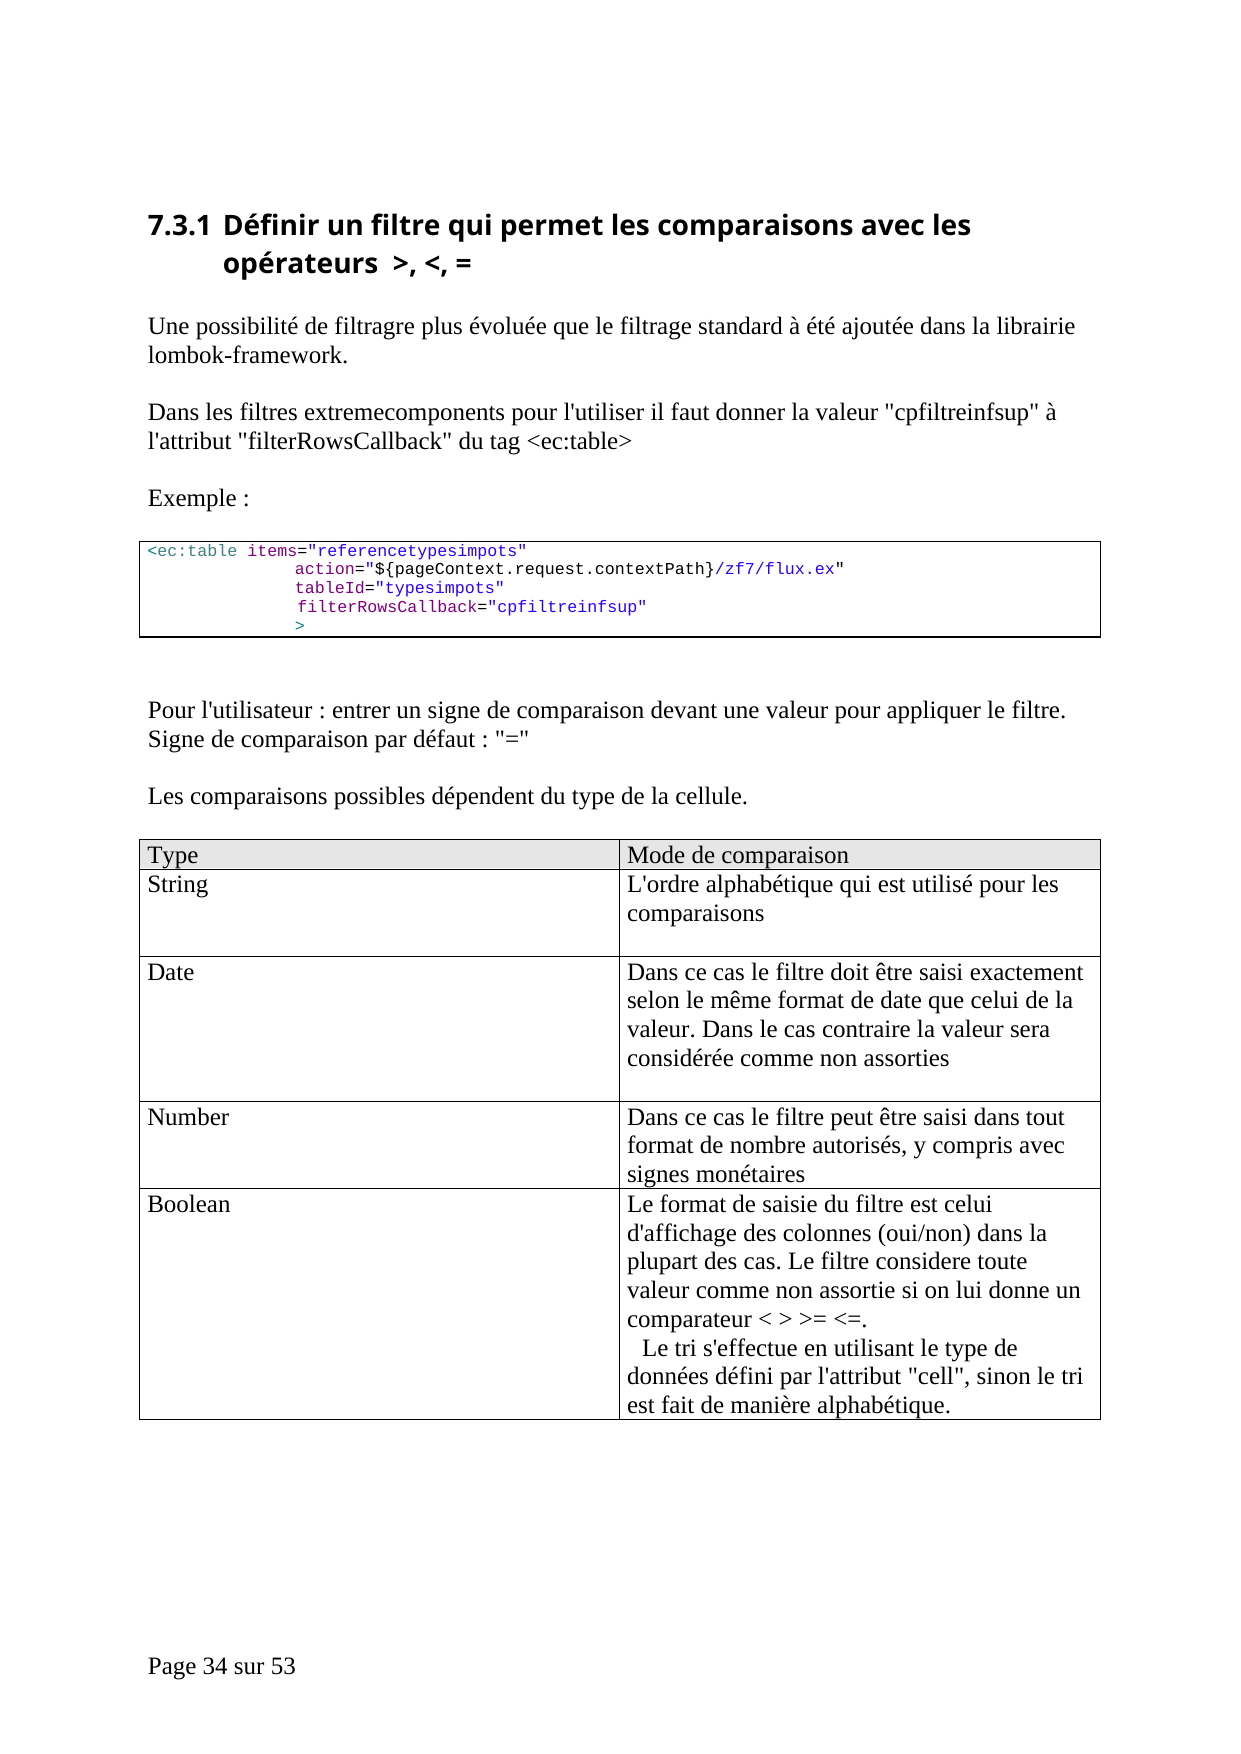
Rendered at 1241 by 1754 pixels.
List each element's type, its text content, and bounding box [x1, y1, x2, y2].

text Pour l'utilisateur : entrer un signe de comparaison devant une valeur pour appliquer le filtre. Signe de comparaison par défaut : "=" [148, 695, 1092, 752]
table_cell String [140, 870, 619, 956]
table_cell L'ordre alphabétique qui est utilisé pour les comparaisons [620, 870, 1100, 956]
table_header Type [140, 840, 619, 868]
subtitle Définir un filtre qui permet les comparaisons avec les opérateurs >, <, = [148, 205, 1092, 282]
table_cell Boolean [140, 1189, 619, 1419]
table_header Mode de comparaison [620, 840, 1100, 868]
text Les comparaisons possibles dépendent du type de la cellule. [148, 781, 1092, 810]
text Exemple : [148, 483, 1092, 512]
text Une possibilité de filtragre plus évoluée que le filtrage standard à été ajoutée dans la librairie lombok-framework. [148, 311, 1092, 368]
table_cell Number [140, 1102, 619, 1188]
table_cell Dans ce cas le filtre doit être saisi exactement selon le même format de date que celui de la valeur. Dans le cas contraire la valeur sera considérée comme non assorties [620, 957, 1100, 1101]
table_cell Le format de saisie du filtre est celui d'affichage des colonnes (oui/non) dans la plupart des cas. Le filtre considere toute valeur comme non assortie si on lui donne un comparateur < > >= <=. Le tri s'effectue en utilisant le type de données défini par l'attribut "cell", sinon le tri est fait de manière alphabétique. [620, 1189, 1100, 1419]
text Dans les filtres extremecomponents pour l'utiliser il faut donner la valeur "cpfiltreinfsup" à l'attribut "filterRowsCallback" du tag <ec:table> [148, 397, 1092, 455]
table_header <ec:table items="referencetypesimpots" action="${pageContext.request.contextPath}/zf7/flux.ex" tableId="typesimpots" filterRowsCallback="cpfiltreinfsup" > [140, 542, 1100, 636]
table_cell Date [140, 957, 619, 1101]
table_cell Dans ce cas le filtre peut être saisi dans tout format de nombre autorisés, y compris avec signes monétaires [620, 1102, 1100, 1188]
